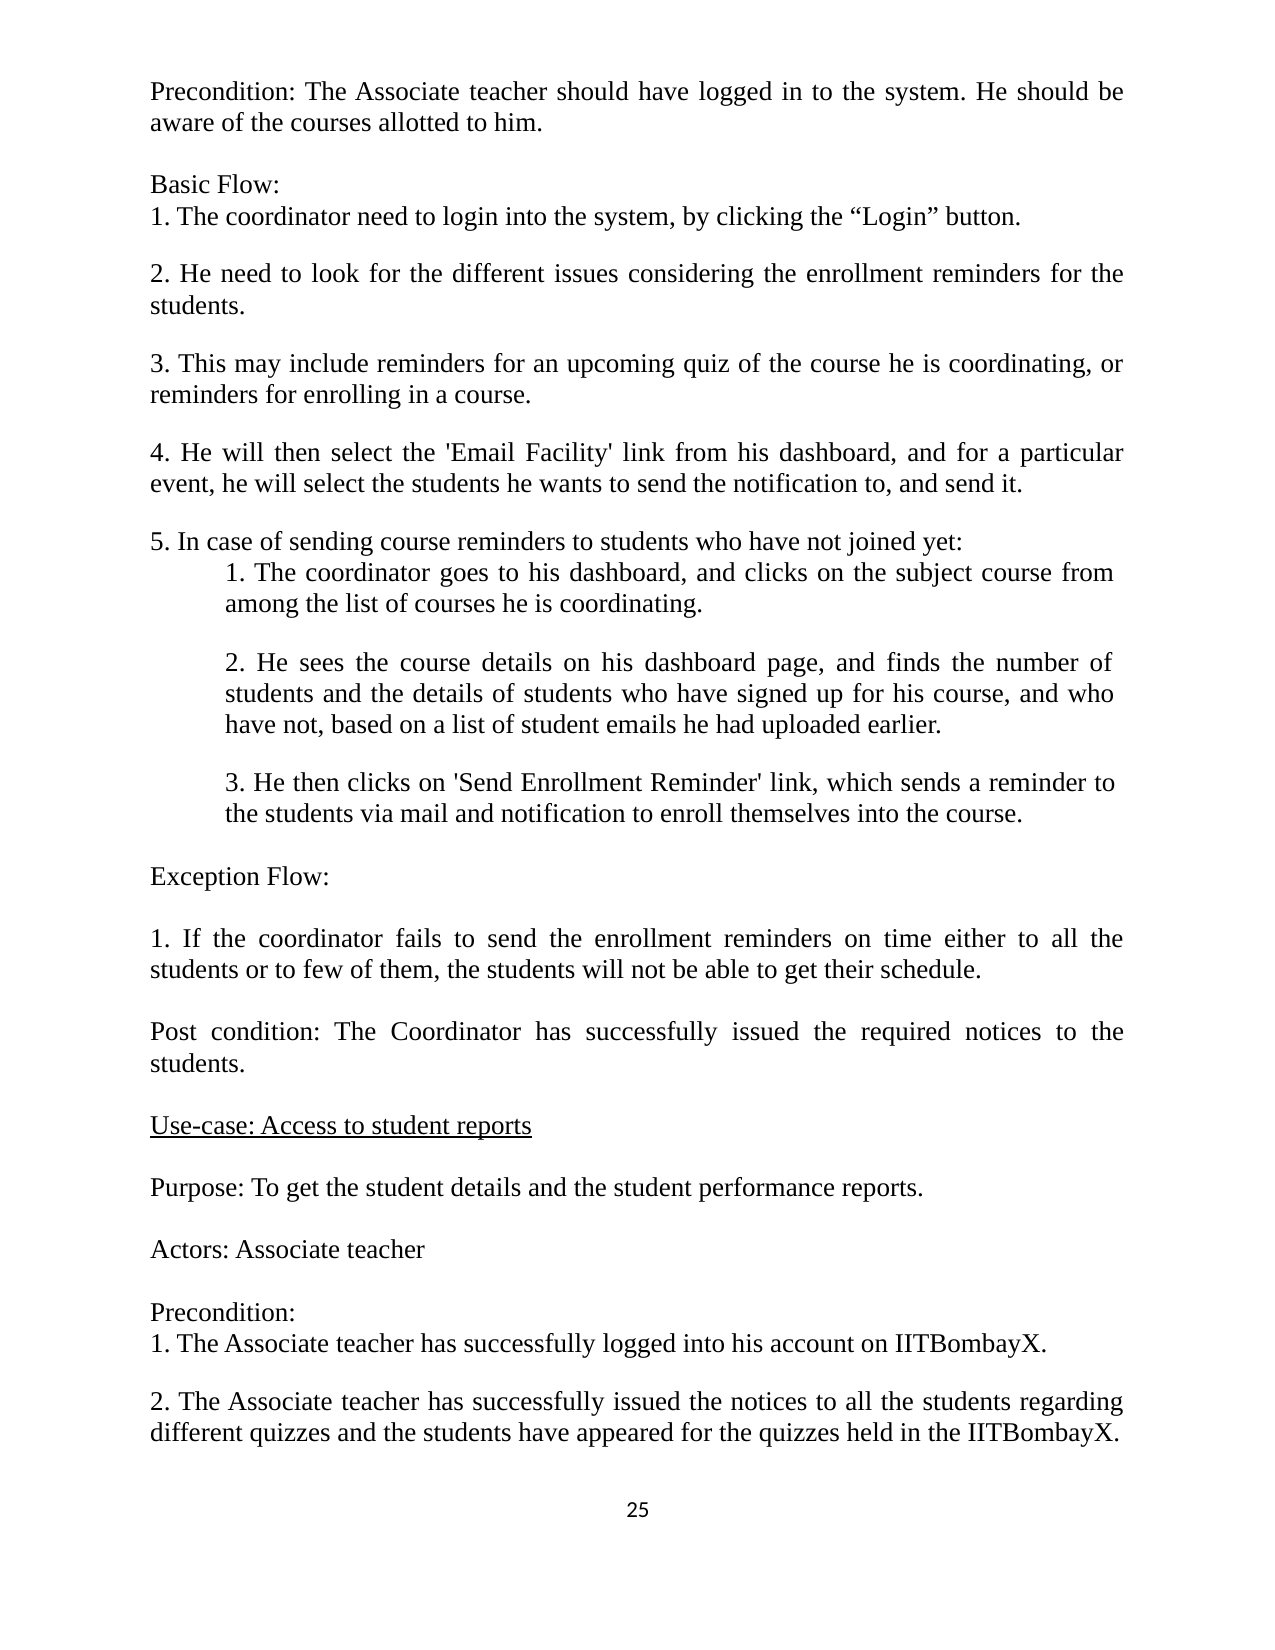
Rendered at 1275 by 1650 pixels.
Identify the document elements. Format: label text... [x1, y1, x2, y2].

text 2. He need to look for the different issues considering the enrollment reminders for the students. [150, 258, 1125, 320]
text 3. He then clicks on 'Send Enrollment Reminder' link, which sends a reminder to the students via mail and notification to enroll themselves into the course. [150, 766, 1125, 829]
text Post condition: The Coordinator has successfully issued the required notices to the students. [150, 1016, 1125, 1078]
text 1. The coordinator need to login into the system, by clicking the “Login” button. [150, 199, 1125, 231]
text Actors: Associate teacher [150, 1233, 1125, 1265]
text 1. The Associate teacher has successfully logged into his account on IITBombayX. [150, 1327, 1125, 1358]
text 3. This may include reminders for an upcoming quiz of the course he is coordinating, or reminders for enrolling in a course. [150, 347, 1125, 409]
text 1. If the coordinator fails to send the enrollment reminders on time either to all the students or to few of them, the students will not be able to get their schedule. [150, 922, 1125, 984]
text 4. He will then select the 'Email Facility' link from his dashboard, and for a particular event, he will select the students he wants to send the notification to, and send it. [150, 436, 1125, 498]
text 2. He sees the course details on his dashboard page, and finds the number of students and the details of students who have signed up for his course, and who have not, based on a list of student emails he had uploaded earlier. [150, 646, 1125, 739]
text Precondition: The Associate teacher should have logged in to the system. He should be aware of the courses allotted to him. [150, 75, 1125, 137]
text Purpose: To get the student details and the student performance reports. [150, 1171, 1125, 1202]
text Precondition: [150, 1296, 1125, 1327]
text Use-case: Access to student reports [150, 1109, 1125, 1140]
text Exception Flow: [150, 860, 1125, 891]
text 2. The Associate teacher has successfully issued the notices to all the students regarding different quizzes and the students have appeared for the quizzes held in the IITBombayX. [150, 1385, 1125, 1448]
text Basic Flow: [150, 168, 1125, 199]
text 5. In case of sending course reminders to students who have not joined yet: [150, 525, 1125, 556]
text 1. The coordinator goes to his dashboard, and clicks on the subject course from among the list of courses he is coordinating. [150, 556, 1125, 618]
